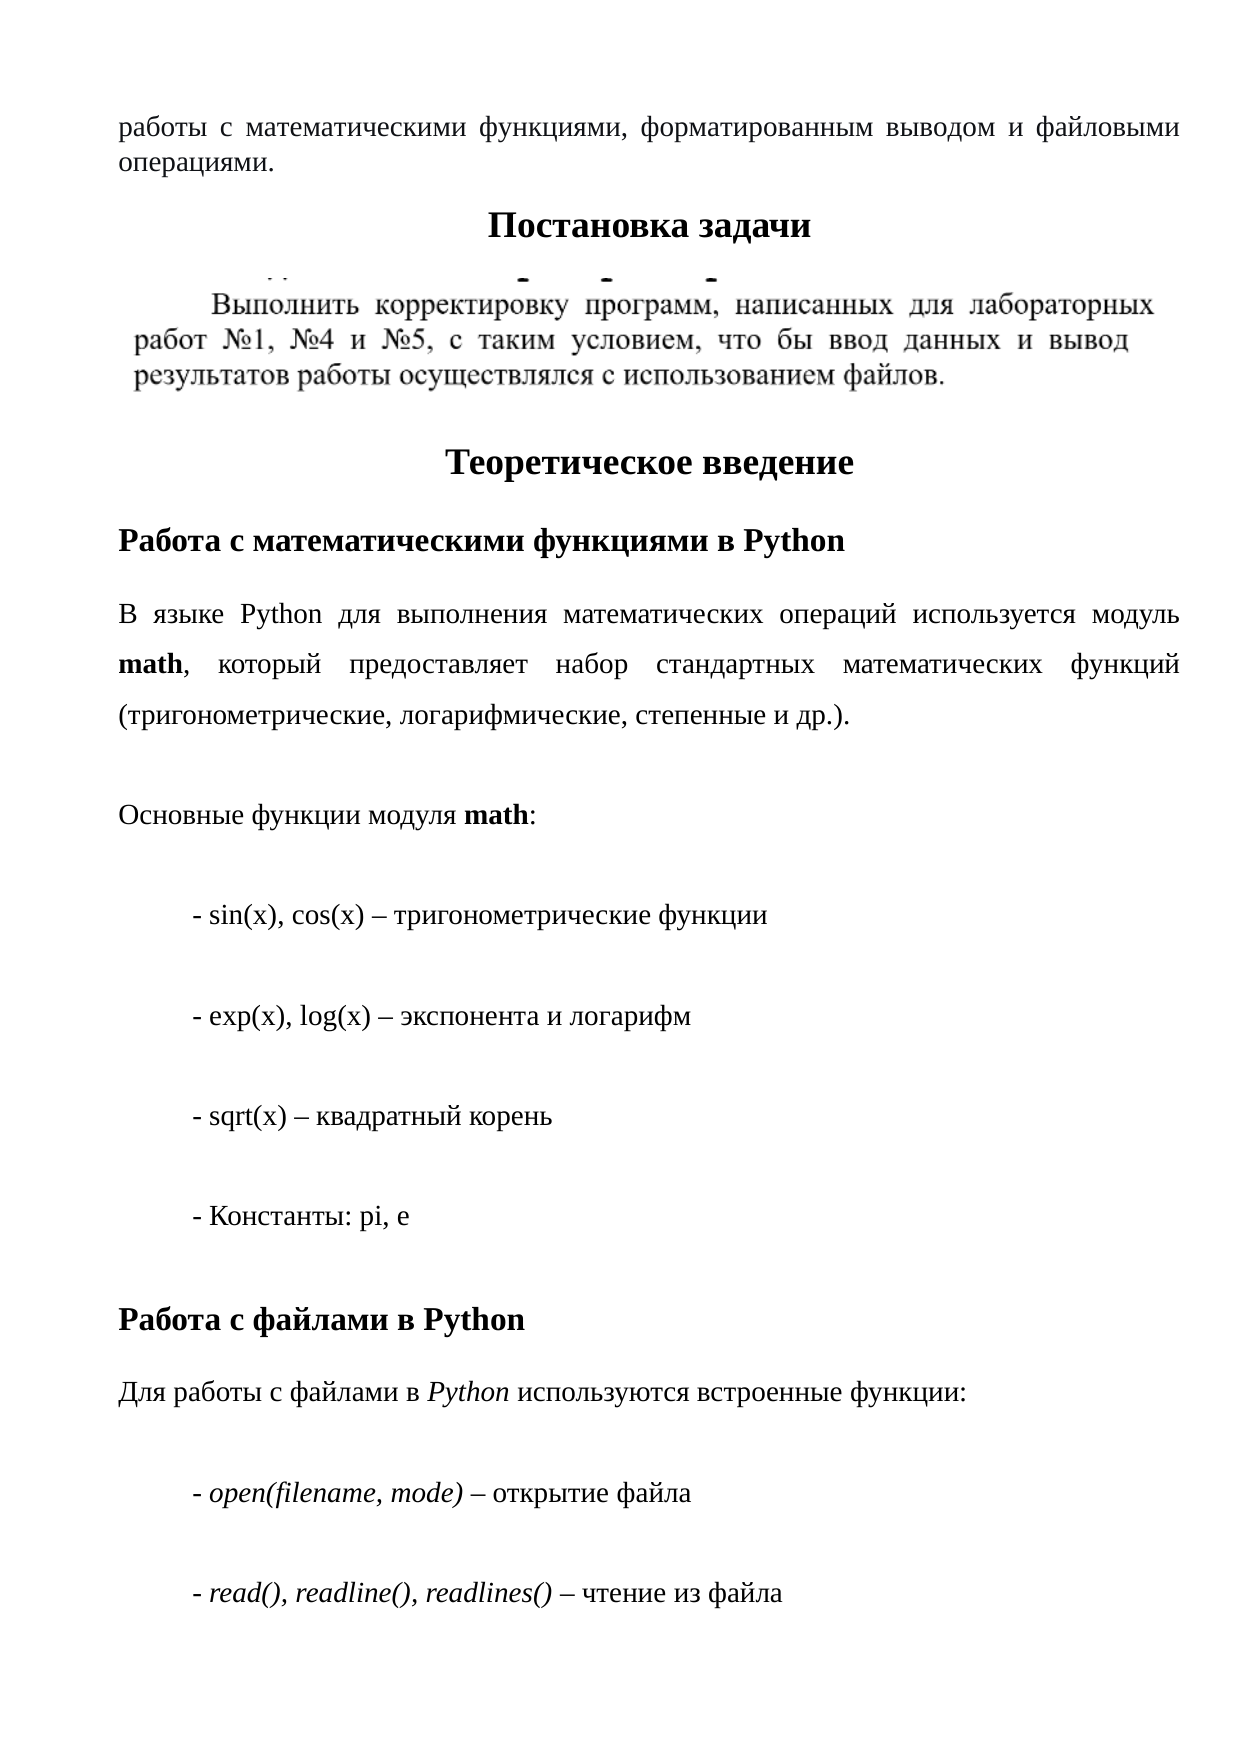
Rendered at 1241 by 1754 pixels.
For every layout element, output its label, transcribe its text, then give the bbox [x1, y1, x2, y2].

text Для работы с файлами в Python используются встроенные функции: [118, 1374, 1181, 1408]
text - read(), readline(), readlines() – чтение из файла [118, 1575, 1181, 1609]
text В языке Python для выполнения математических операций используется модуль math, который предоставляет набор стандартных математических функций (тригонометрические, логарифмические, степенные и др.). [118, 596, 1181, 730]
picture [118, 278, 1182, 415]
text - open(filename, mode) – открытие файла [118, 1475, 1181, 1508]
text - exp(x), log(x) – экспонента и логарифм [118, 998, 1181, 1031]
text Основные функции модуля math: [118, 797, 1181, 831]
text работы с математическими функциями, форматированным выводом и файловыми операциями. [118, 108, 1181, 177]
subtitle Работа с файлами в Python [118, 1299, 1181, 1337]
text - Константы: pi, e [118, 1198, 1181, 1232]
subtitle Работа с математическими функциями в Python [118, 520, 1181, 559]
text - sqrt(x) – квадратный корень [118, 1098, 1181, 1132]
text - sin(x), cos(x) – тригонометрические функции [118, 897, 1181, 931]
subtitle Теоретическое введение [118, 440, 1181, 483]
subtitle Постановка задачи [118, 202, 1181, 245]
